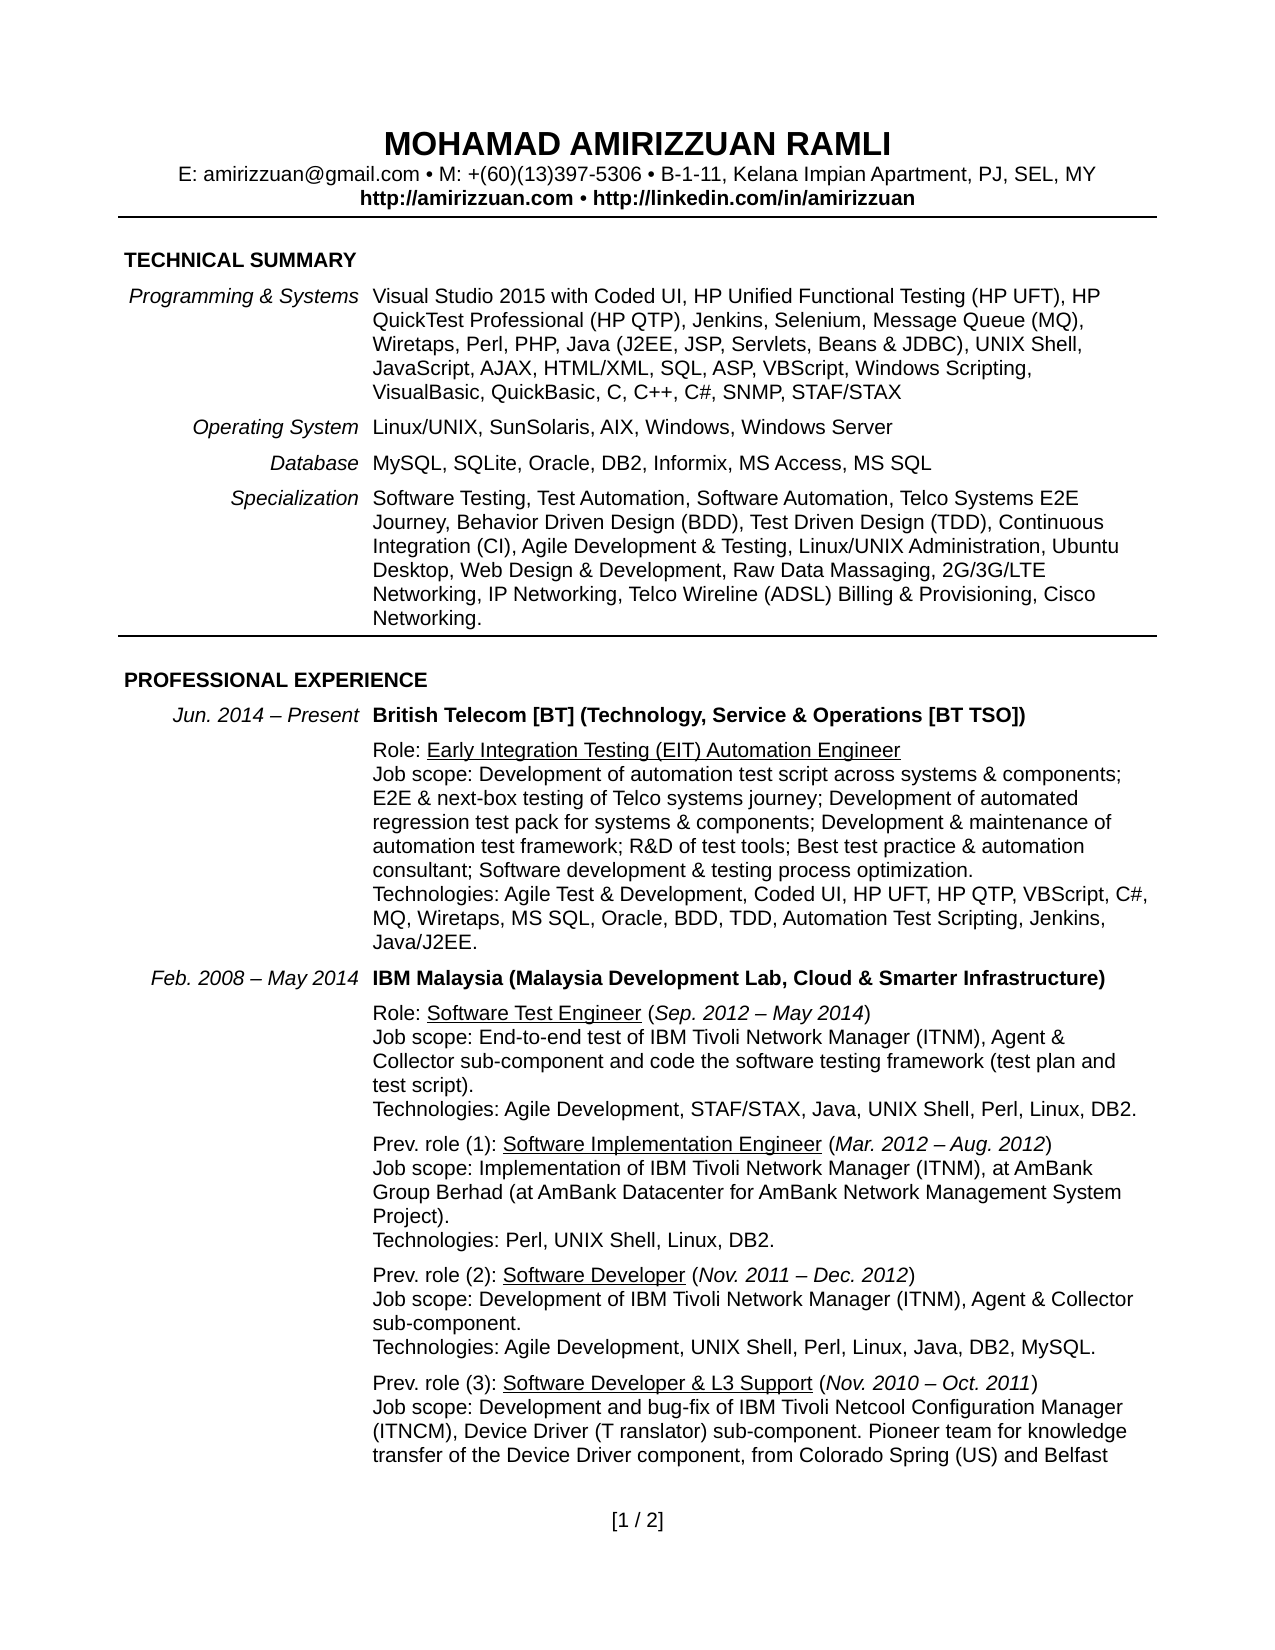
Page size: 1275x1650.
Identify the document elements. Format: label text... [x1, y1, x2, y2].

table_cell [118, 995, 367, 1126]
table_header TECHNICAL SUMMARY [118, 243, 1157, 278]
table_cell British Telecom [BT] (Technology, Service & Operations [BT TSO]) [367, 697, 1157, 733]
table_cell Software Testing, Test Automation, Software Automation, Telco Systems E2E Journey, Behavior Driven Design (BDD), Test Driven Design (TDD), Continuous Integration (CI), Agile Development & Testing, Linux/UNIX Administration, Ubuntu Desktop, Web Design & Development, Raw Data Massaging, 2G/3G/LTE Networking, IP Networking, Telco Wireline (ADSL) Billing & Provisioning, Cisco Networking. [367, 480, 1157, 635]
table_cell Role: Software Test Engineer (Sep. 2012 – May 2014) Job scope: End-to-end test of IBM Tivoli Network Manager (ITNM), Agent & Collector sub-component and code the software testing framework (test plan and test script). Technologies: Agile Development, STAF/STAX, Java, UNIX Shell, Perl, Linux, DB2. [367, 995, 1157, 1126]
table_cell Database [118, 445, 367, 480]
table_cell [118, 1258, 367, 1365]
table_cell Linux/UNIX, SunSolaris, AIX, Windows, Windows Server [367, 409, 1157, 444]
table_cell Prev. role (2): Software Developer (Nov. 2011 – Dec. 2012) Job scope: Development of IBM Tivoli Network Manager (ITNM), Agent & Collector sub-component. Technologies: Agile Development, UNIX Shell, Perl, Linux, Java, DB2, MySQL. [367, 1258, 1157, 1365]
table_header MOHAMAD AMIRIZZUAN RAMLI E: amirizzuan@gmail.com • M: +(60)(13)397-5306 • B-1-11, Kelana Impian Apartment, PJ, SEL, MY http://amirizzuan.com • http://linkedin.com/in/amirizzuan [118, 118, 1157, 216]
table_cell MySQL, SQLite, Oracle, DB2, Informix, MS Access, MS SQL [367, 445, 1157, 480]
table_cell Role: Early Integration Testing (EIT) Automation Engineer Job scope: Development of automation test script across systems & components; E2E & next-box testing of Telco systems journey; Development of automated regression test pack for systems & components; Development & maintenance of automation test framework; R&D of test tools; Best test practice & automation consultant; Software development & testing process optimization. Technologies: Agile Test & Development, Coded UI, HP UFT, HP QTP, VBScript, C#, MQ, Wiretaps, MS SQL, Oracle, BDD, TDD, Automation Test Scripting, Jenkins, Java/J2EE. [367, 733, 1157, 960]
table_cell Programming & Systems [118, 278, 367, 409]
table_cell Visual Studio 2015 with Coded UI, HP Unified Functional Testing (HP UFT), HP QuickTest Professional (HP QTP), Jenkins, Selenium, Message Queue (MQ), Wiretaps, Perl, PHP, Java (J2EE, JSP, Servlets, Beans & JDBC), UNIX Shell, JavaScript, AJAX, HTML/XML, SQL, ASP, VBScript, Windows Scripting, VisualBasic, QuickBasic, C, C++, C#, SNMP, STAF/STAX [367, 278, 1157, 409]
table_header PROFESSIONAL EXPERIENCE [118, 662, 1157, 697]
table_cell Specialization [118, 480, 367, 635]
table_cell [118, 1126, 367, 1258]
table_cell Prev. role (3): Software Developer & L3 Support (Nov. 2010 – Oct. 2011) Job scope: Development and bug-fix of IBM Tivoli Netcool Configuration Manager (ITNCM), Device Driver (T ranslator) sub-component. Pioneer team for knowledge transfer of the Device Driver component, from Colorado Spring (US) and Belfast [367, 1365, 1157, 1472]
table_cell [118, 733, 367, 960]
table_cell IBM Malaysia (Malaysia Development Lab, Cloud & Smarter Infrastructure) [367, 960, 1157, 995]
table_cell Operating System [118, 409, 367, 444]
table_cell [118, 1365, 367, 1472]
table_cell Jun. 2014 – Present [118, 697, 367, 733]
table_cell Feb. 2008 – May 2014 [118, 960, 367, 995]
table_cell Prev. role (1): Software Implementation Engineer (Mar. 2012 – Aug. 2012) Job scope: Implementation of IBM Tivoli Network Manager (ITNM), at AmBank Group Berhad (at AmBank Datacenter for AmBank Network Management System Project). Technologies: Perl, UNIX Shell, Linux, DB2. [367, 1126, 1157, 1258]
